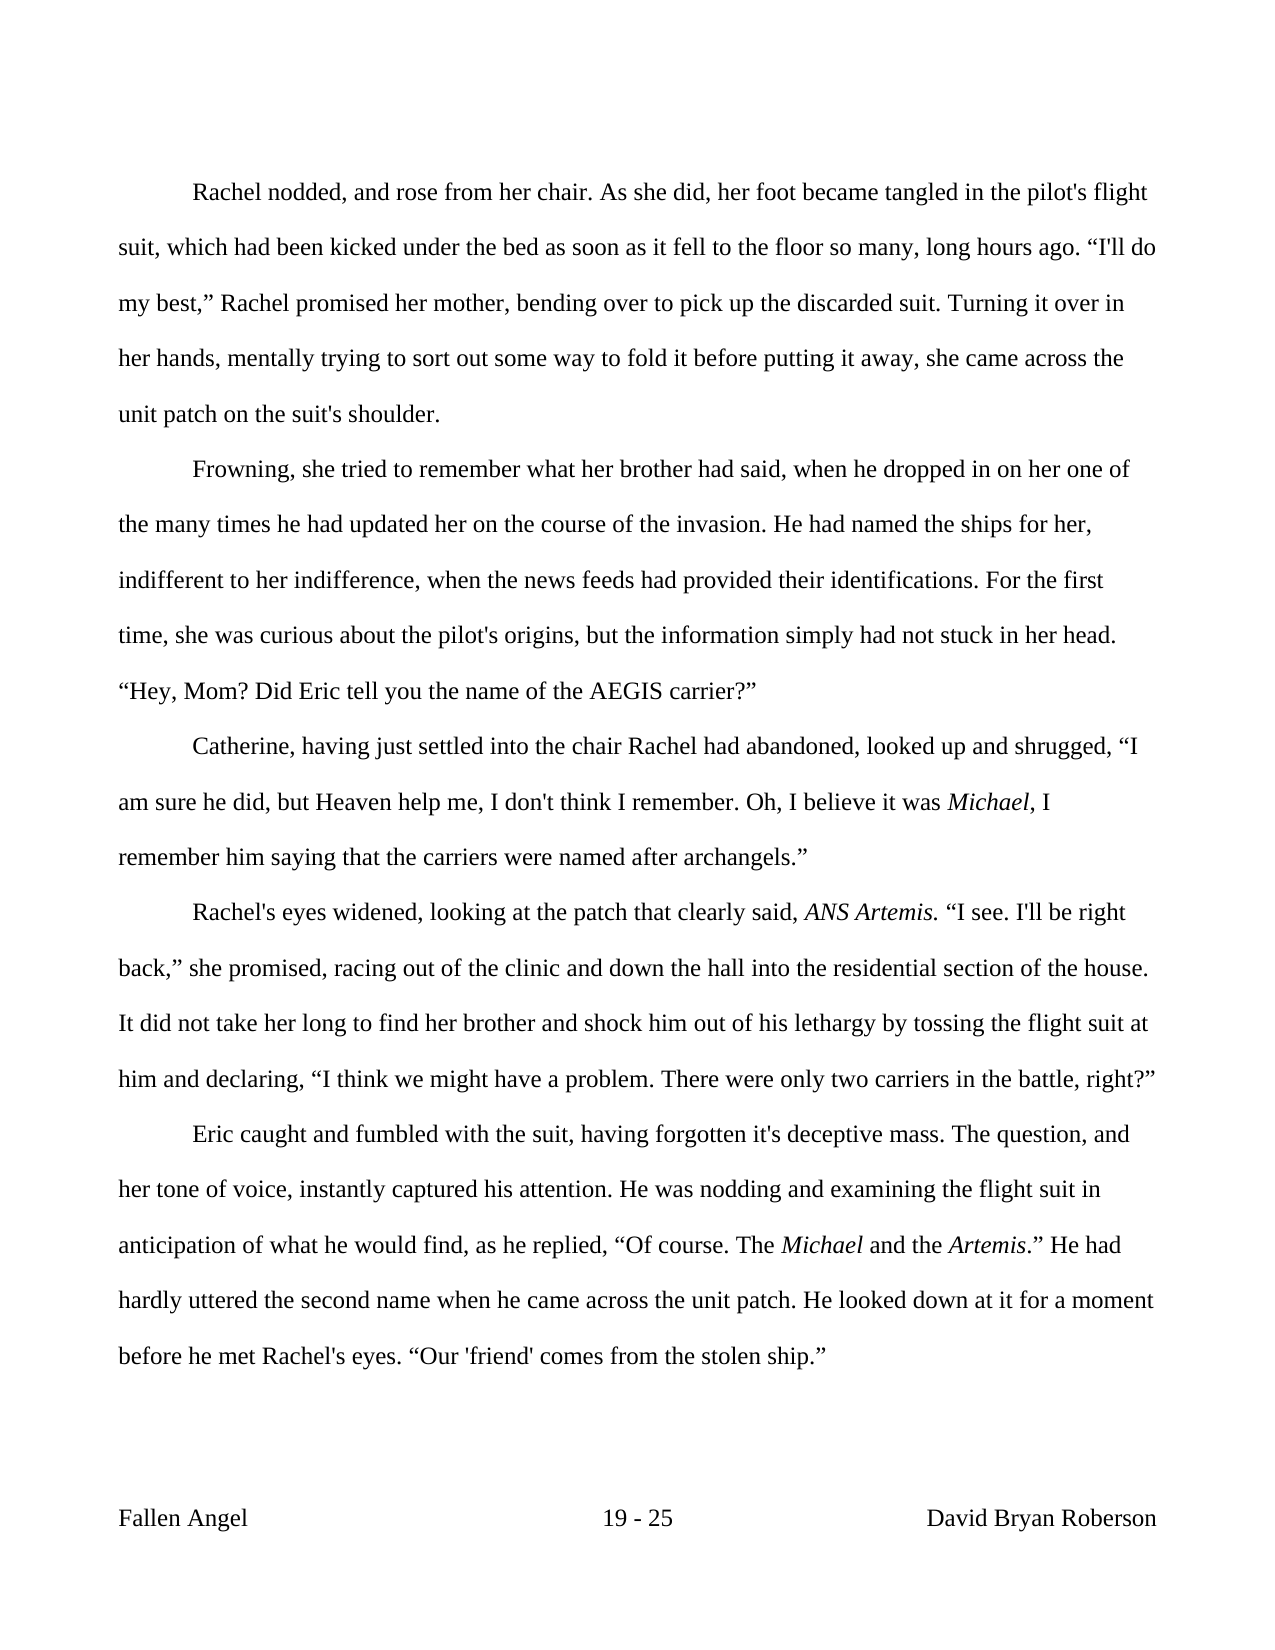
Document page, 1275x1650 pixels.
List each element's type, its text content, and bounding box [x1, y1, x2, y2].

text Eric caught and fumbled with the suit, having forgotten it's deceptive mass. The question, and her tone of voice, instantly captured his attention. He was nodding and examining the flight suit in anticipation of what he would find, as he replied, “Of course. The Michael and the Artemis.” He had hardly uttered the second name when he came across the unit patch. He looked down at it for a moment before he met Rachel's eyes. “Our 'friend' comes from the stolen ship.” [118, 1120, 1157, 1369]
text Rachel nodded, and rose from her chair. As she did, her foot became tangled in the pilot's flight suit, which had been kicked under the bed as soon as it fell to the floor so many, long hours ago. “I'll do my best,” Rachel promised her mother, bending over to pick up the discarded suit. Turning it over in her hands, mentally trying to sort out some way to fold it before putting it away, she came across the unit patch on the suit's shoulder. [118, 178, 1157, 427]
text Catherine, having just settled into the chair Rachel had abandoned, looked up and shrugged, “I am sure he did, but Heaven help me, I don't think I remember. Oh, I believe it was Michael, I remember him saying that the carriers were named after archangels.” [118, 732, 1157, 871]
text Rachel's eyes widened, looking at the patch that clearly said, ANS Artemis. “I see. I'll be right back,” she promised, racing out of the clinic and down the hall into the residential section of the house. It did not take her long to find her brother and shock him out of his lethargy by tossing the flight suit at him and declaring, “I think we might have a problem. There were only two carriers in the battle, right?” [118, 898, 1157, 1092]
text Frowning, she tried to remember what her brother had said, when he dropped in on her one of the many times he had updated her on the course of the invasion. He had named the ships for her, indifferent to her indifference, when the news feeds had provided their identifications. For the first time, she was curious about the pilot's origins, but the information simply had not stuck in her head. “Hey, Mom? Did Eric tell you the name of the AEGIS carrier?” [118, 455, 1157, 704]
